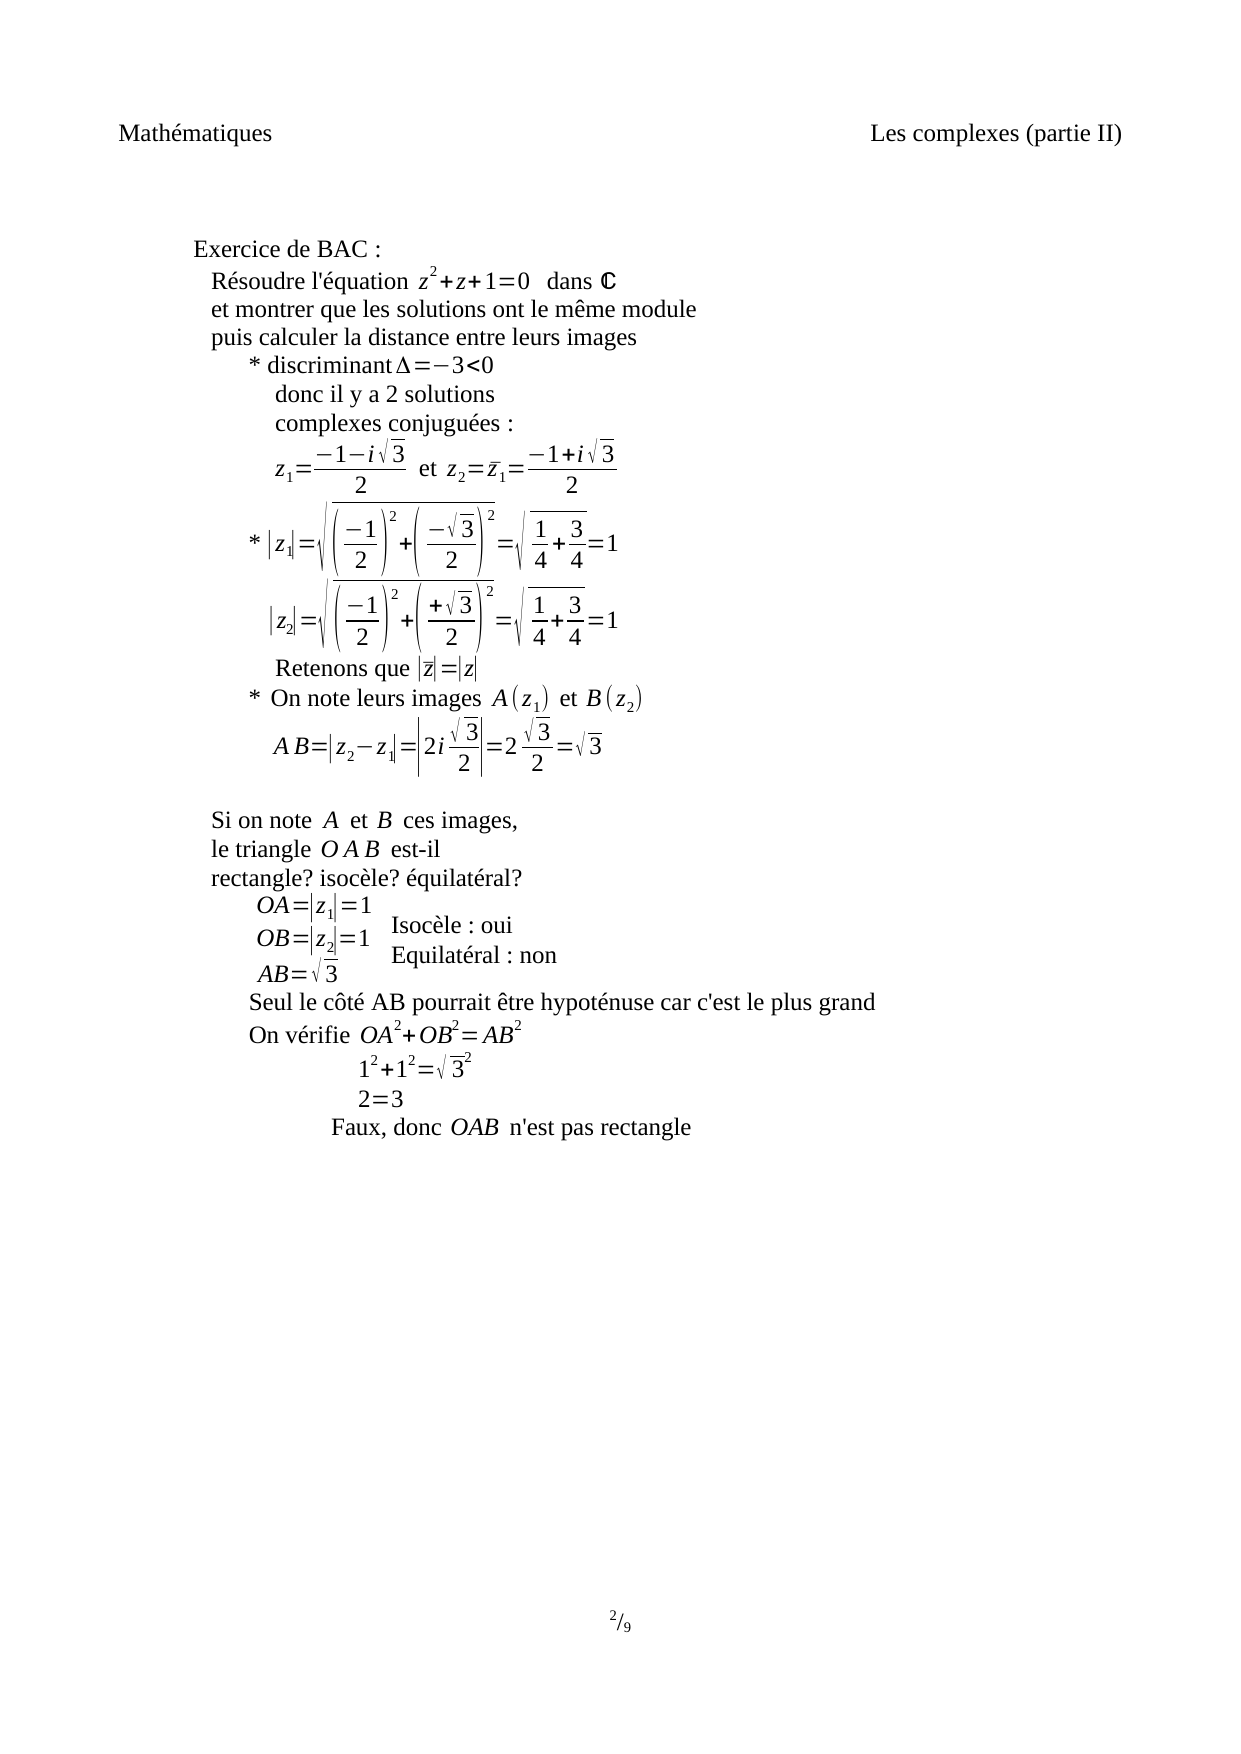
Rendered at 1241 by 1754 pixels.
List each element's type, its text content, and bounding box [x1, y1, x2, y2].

list Exercice de BAC : [156, 234, 1122, 263]
